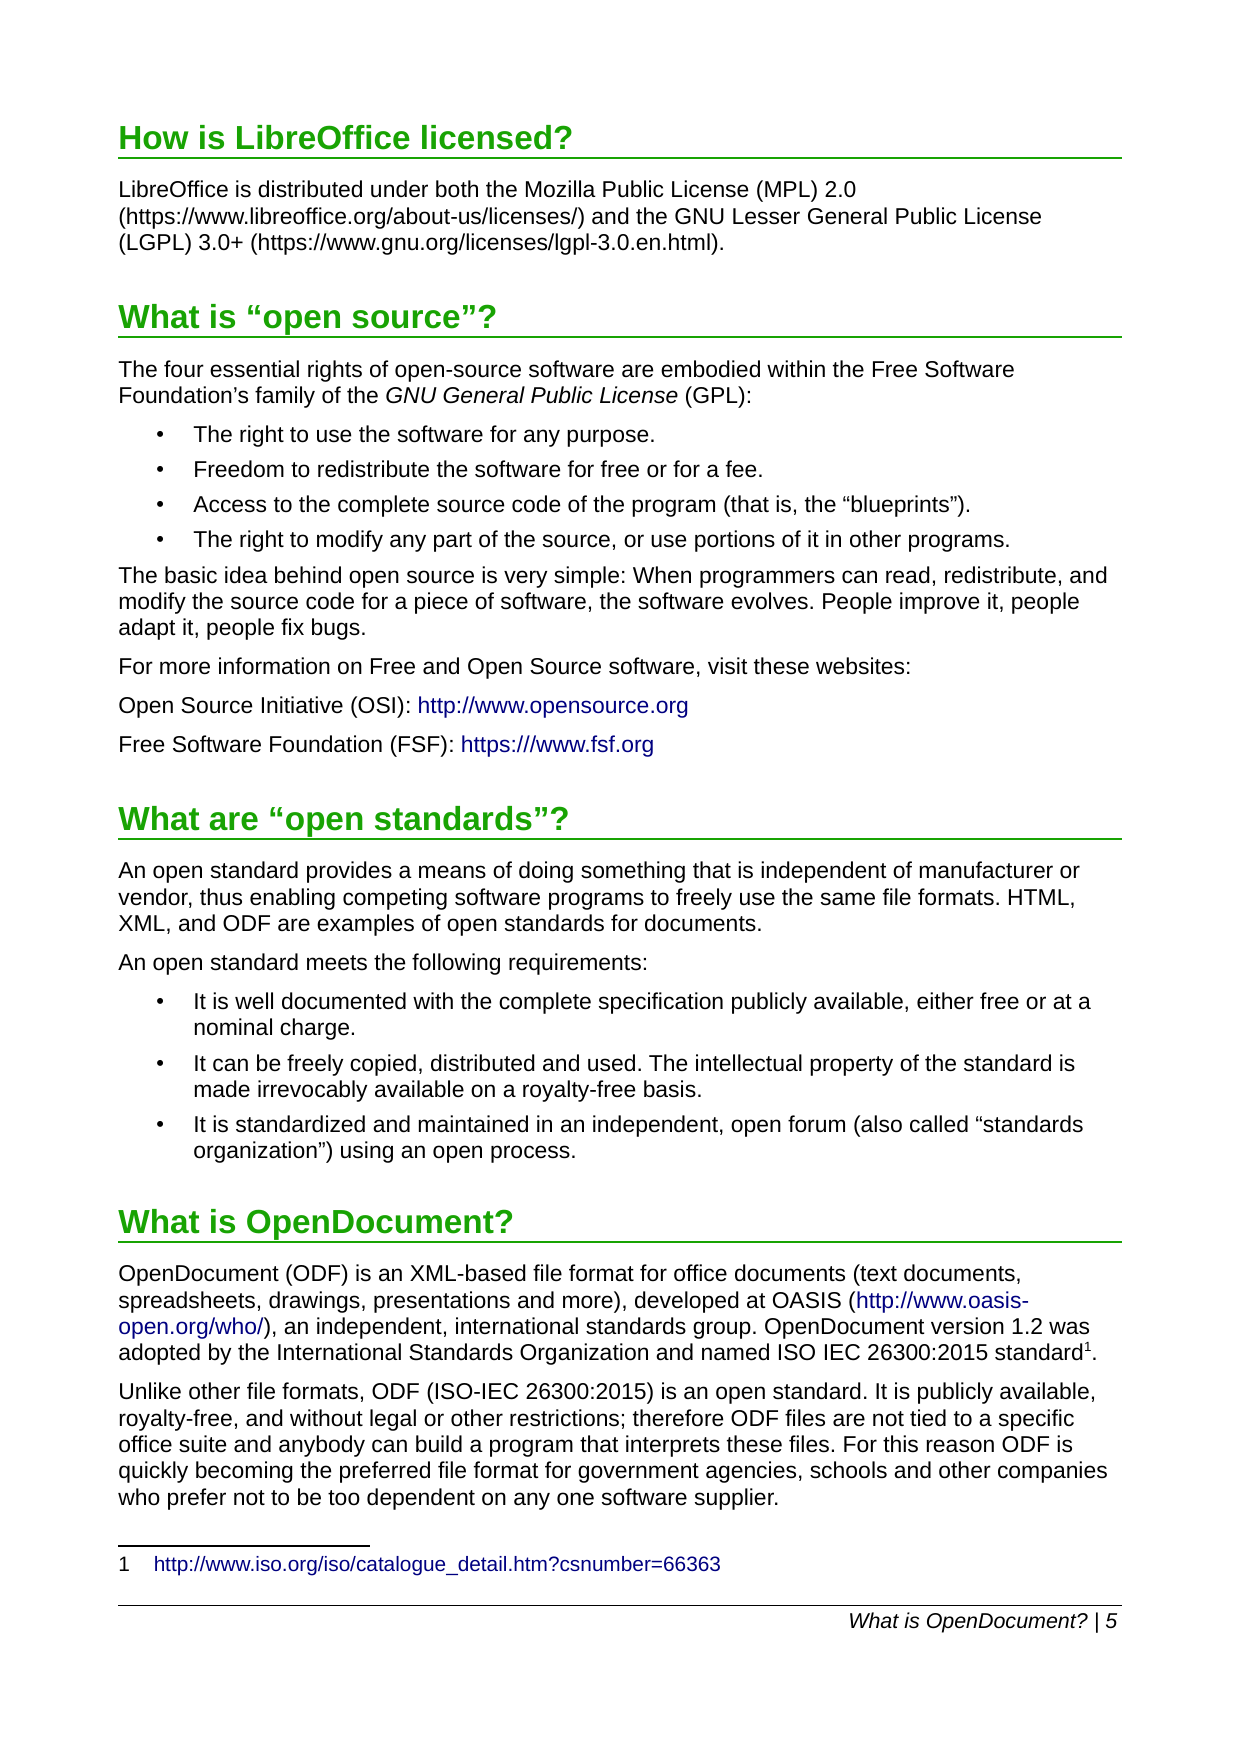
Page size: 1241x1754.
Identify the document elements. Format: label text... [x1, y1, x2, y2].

text The basic idea behind open source is very simple: When programmers can read, redistribute, and modify the source code for a piece of software, the software evolves. People improve it, people adapt it, people fix bugs. [118, 562, 1122, 641]
subtitle How is LibreOffice licensed? [118, 118, 1122, 157]
text Free Software Foundation (FSF): https:///www.fsf.org [118, 731, 1122, 757]
list The right to modify any part of the source, or use portions of it in other programs. [156, 526, 1122, 553]
list It can be freely copied, distributed and used. The intellectual property of the standard is made irrevocably available on a royalty-free basis. [156, 1049, 1122, 1102]
list The four essential rights of open-source software are embodied within the Free Software Foundation’s family of the GNU General Public License (GPL): [118, 356, 1122, 408]
list Access to the complete source code of the program (that is, the “blueprints”). [156, 491, 1122, 518]
list An open standard meets the following requirements: [118, 949, 1122, 975]
text Unlike other file formats, ODF (ISO-IEC 26300:2015) is an open standard. It is publicly available, royalty-free, and without legal or other restrictions; therefore ODF files are not tied to a specific office suite and anybody can build a program that interprets these files. For this reason ODF is quickly becoming the preferred file format for government agencies, schools and other companies who prefer not to be too dependent on any one software supplier. [118, 1378, 1122, 1510]
subtitle What is “open source”? [118, 297, 1122, 336]
list It is standardized and maintained in an independent, open forum (also called “standards organization”) using an open process. [156, 1111, 1122, 1164]
text An open standard provides a means of doing something that is independent of manufacturer or vendor, thus enabling competing software programs to freely use the same file formats. HTML, XML, and ODF are examples of open standards for documents. [118, 857, 1122, 937]
text http://www.iso.org/iso/catalogue_detail.htm?csnumber=66363 [118, 1552, 1122, 1576]
list It is well documented with the complete specification publicly available, either free or at a nominal charge. [156, 988, 1122, 1041]
subtitle What are “open standards”? [118, 799, 1122, 838]
subtitle What is OpenDocument? [118, 1202, 1122, 1241]
list The right to use the software for any purpose. [156, 421, 1122, 447]
text For more information on Free and Open Source software, visit these websites: [118, 653, 1122, 679]
text LibreOffice is distributed under both the Mozilla Public License (MPL) 2.0 (https://www.libreoffice.org/about-us/licenses/) and the GNU Lesser General Public License (LGPL) 3.0+ (https://www.gnu.org/licenses/lgpl-3.0.en.html). [118, 176, 1122, 255]
text OpenDocument (ODF) is an XML-based file format for office documents (text documents, spreadsheets, drawings, presentations and more), developed at OASIS (http://www.oasis-open.org/who/), an independent, international standards group. OpenDocument version 1.2 was adopted by the International Standards Organization and named ISO IEC 26300:2015 standard. [118, 1260, 1122, 1366]
text Open Source Initiative (OSI): http://www.opensource.org [118, 692, 1122, 718]
list Freedom to redistribute the software for free or for a fee. [156, 456, 1122, 482]
